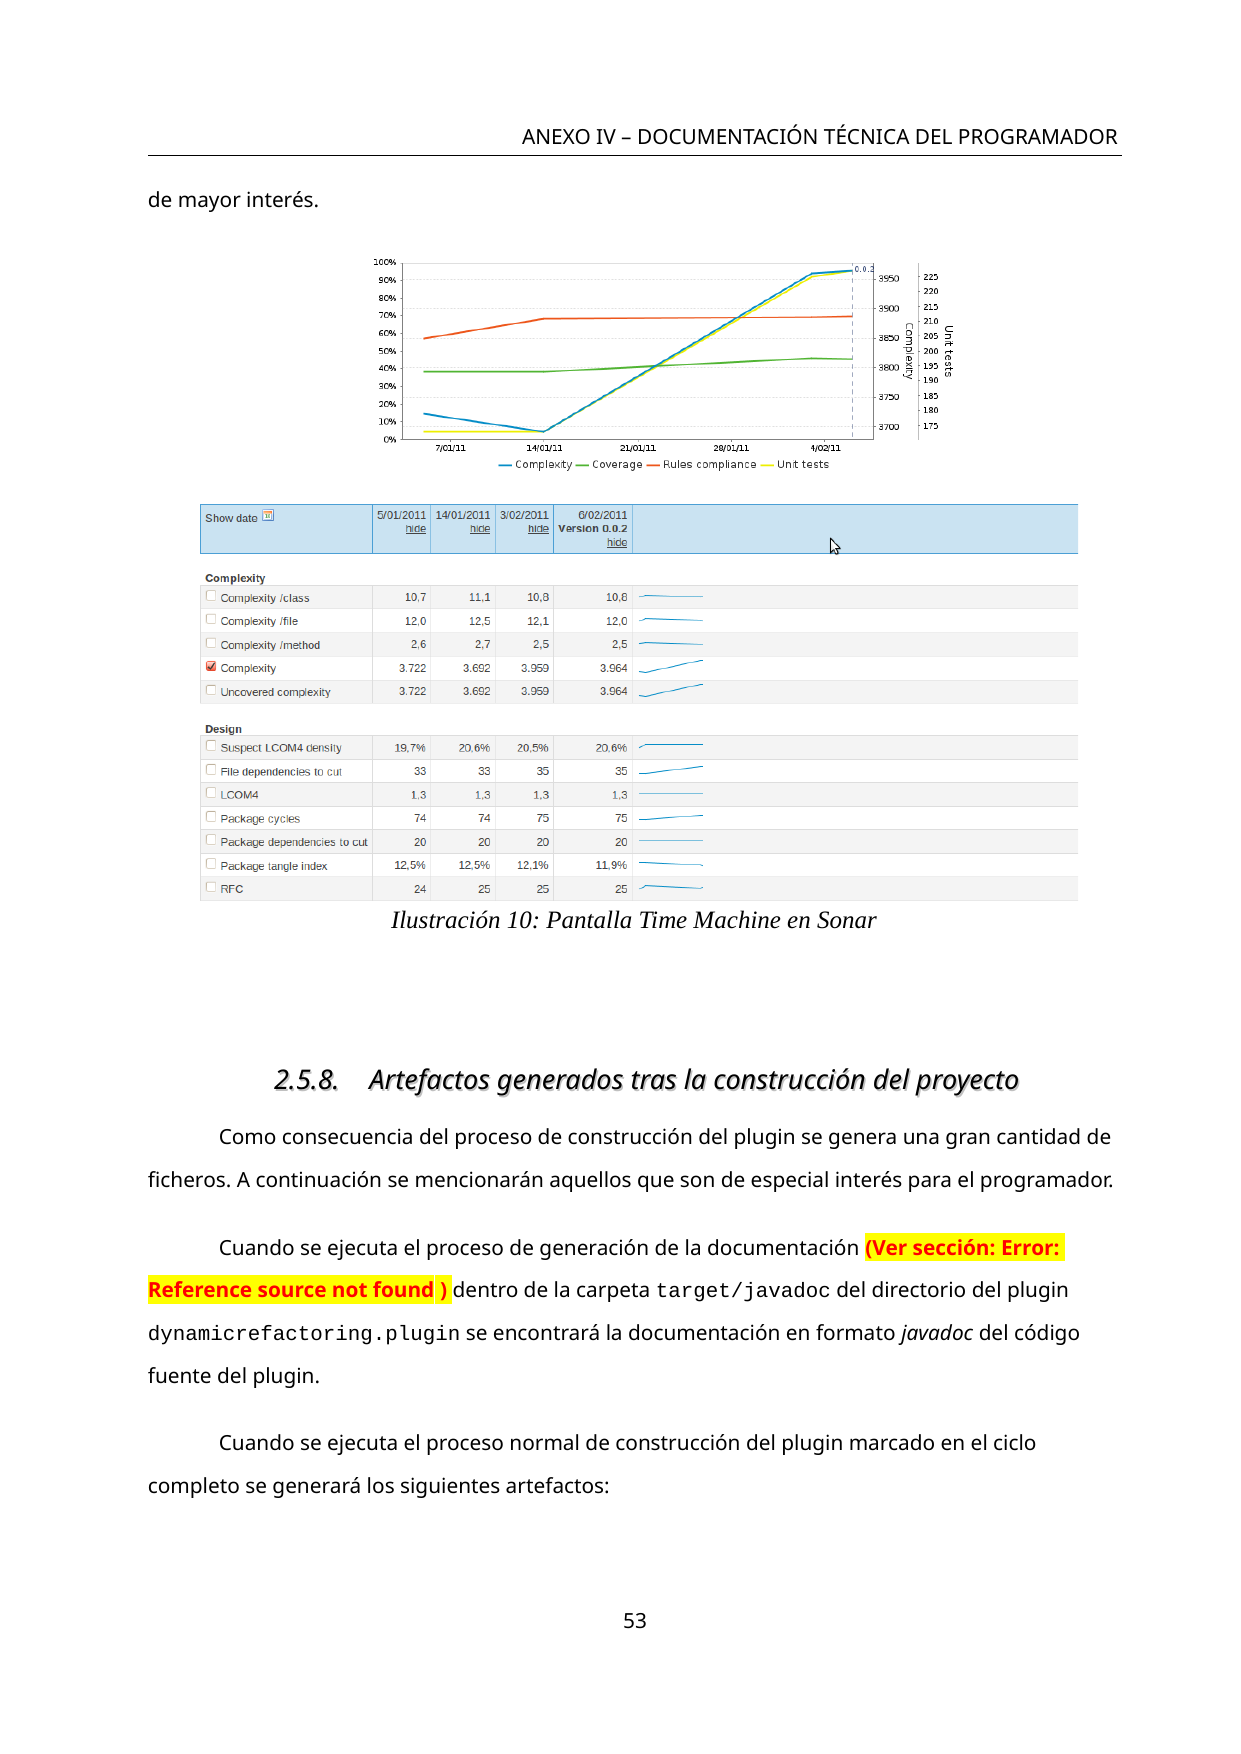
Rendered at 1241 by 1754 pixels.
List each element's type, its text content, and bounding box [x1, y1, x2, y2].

text Ilustración 10: Pantalla Time Machine en Sonar [192, 906, 1078, 934]
text Como consecuencia del proceso de construcción del plugin se genera una gran cantidad de ficheros. A continuación se mencionarán aquellos que son de especial interés para el programador. [148, 1122, 1122, 1193]
picture [192, 252, 1079, 906]
text de mayor interés. [148, 185, 1122, 213]
text Cuando se ejecuta el proceso normal de construcción del plugin marcado en el ciclo completo se generará los siguientes artefactos: [148, 1428, 1122, 1499]
subtitle Artefactos generados tras la construcción del proyecto [339, 1061, 1122, 1097]
text Cuando se ejecuta el proceso de generación de la documentación (Ver sección: Error: No se encuentra la fuente de referencia ) dentro de la carpeta target/javadoc del directorio del plugin dynamicrefactoring.plugin se encontrará la documentación en formato javadoc del código fuente del plugin. [148, 1233, 1122, 1389]
